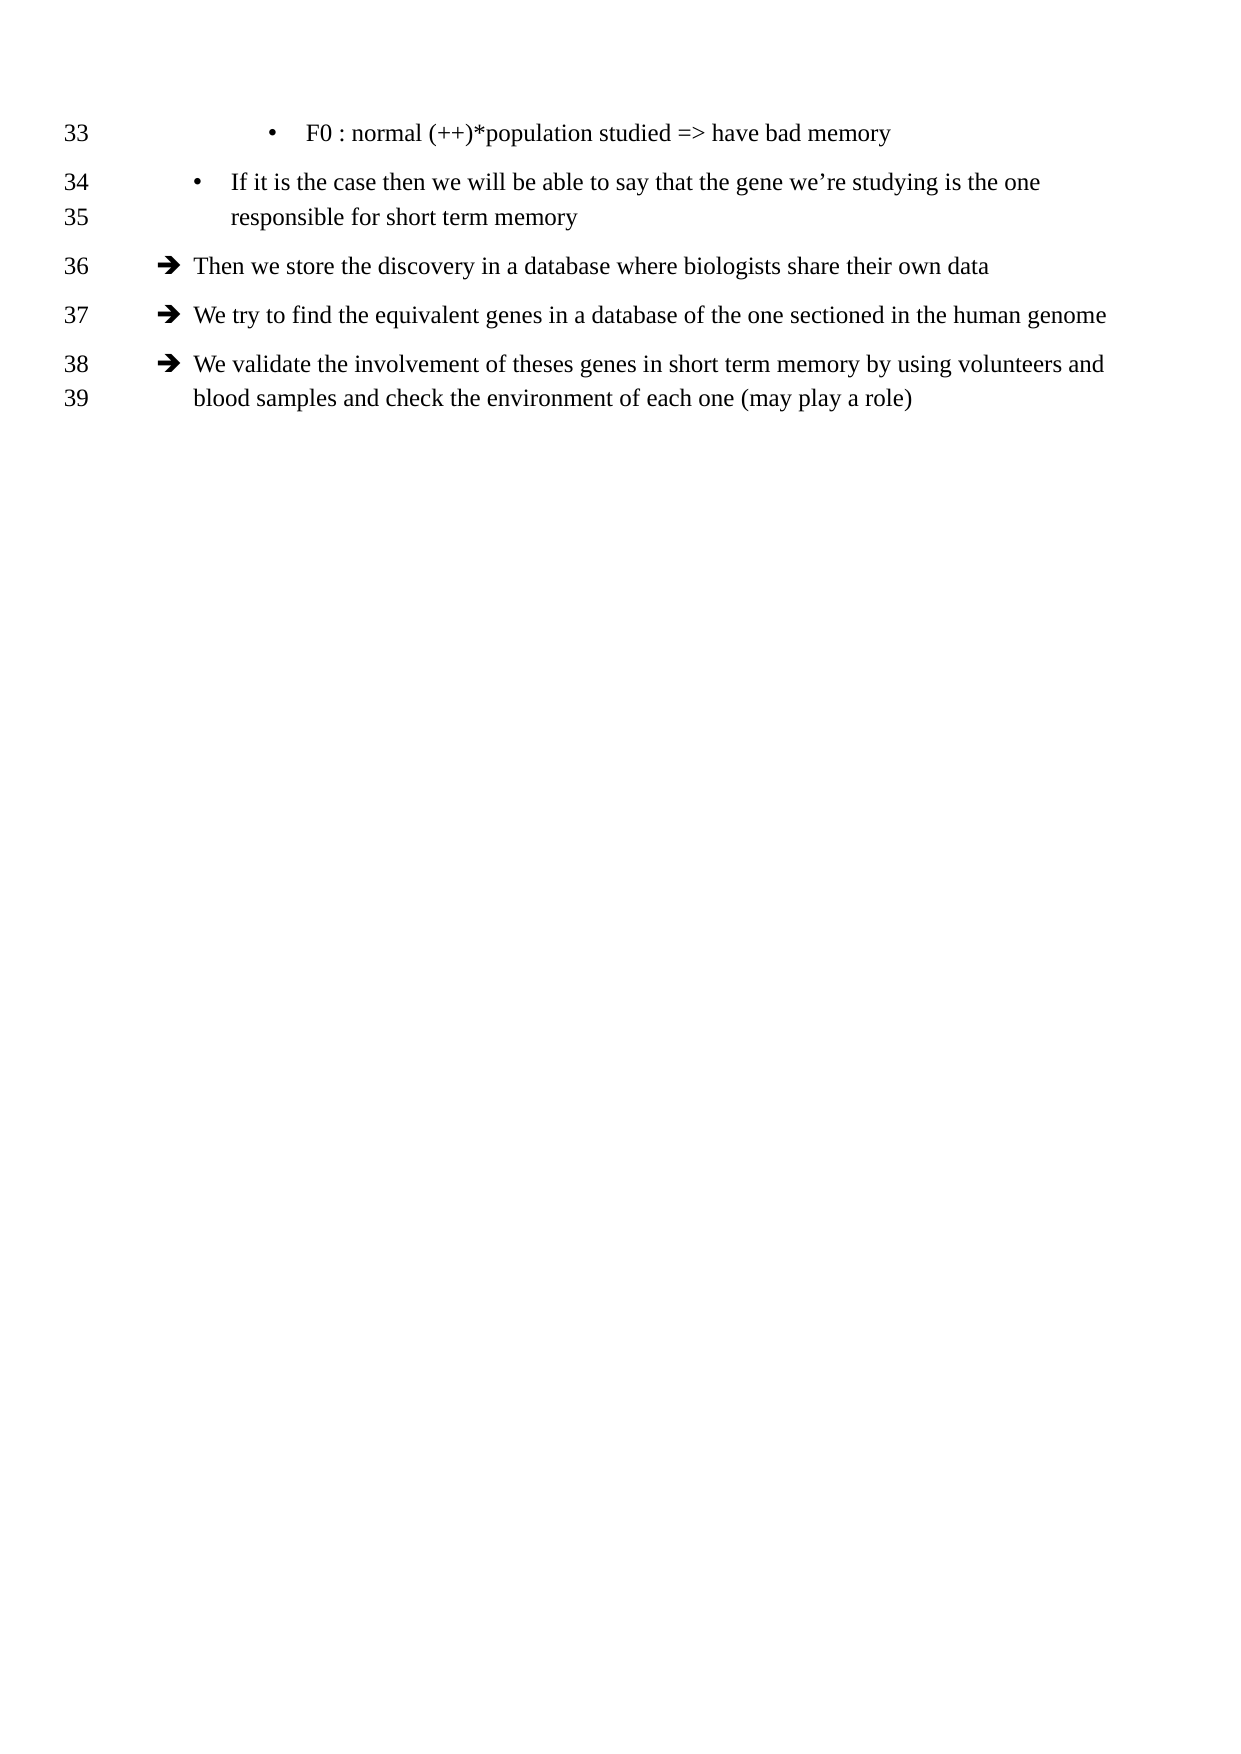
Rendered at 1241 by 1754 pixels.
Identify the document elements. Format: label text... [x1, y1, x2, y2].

list F0 : normal (++)*population studied => have bad memory [268, 118, 1122, 147]
list We validate the involvement of theses genes in short term memory by using volunteers and blood samples and check the environment of each one (may play a role) [156, 349, 1122, 412]
list If it is the case then we will be able to say that the gene we’re studying is the one responsible for short term memory [193, 167, 1122, 230]
list Then we store the discovery in a database where biologists share their own data [156, 251, 1122, 279]
list We try to find the equivalent genes in a database of the one sectioned in the human genome [156, 300, 1122, 328]
